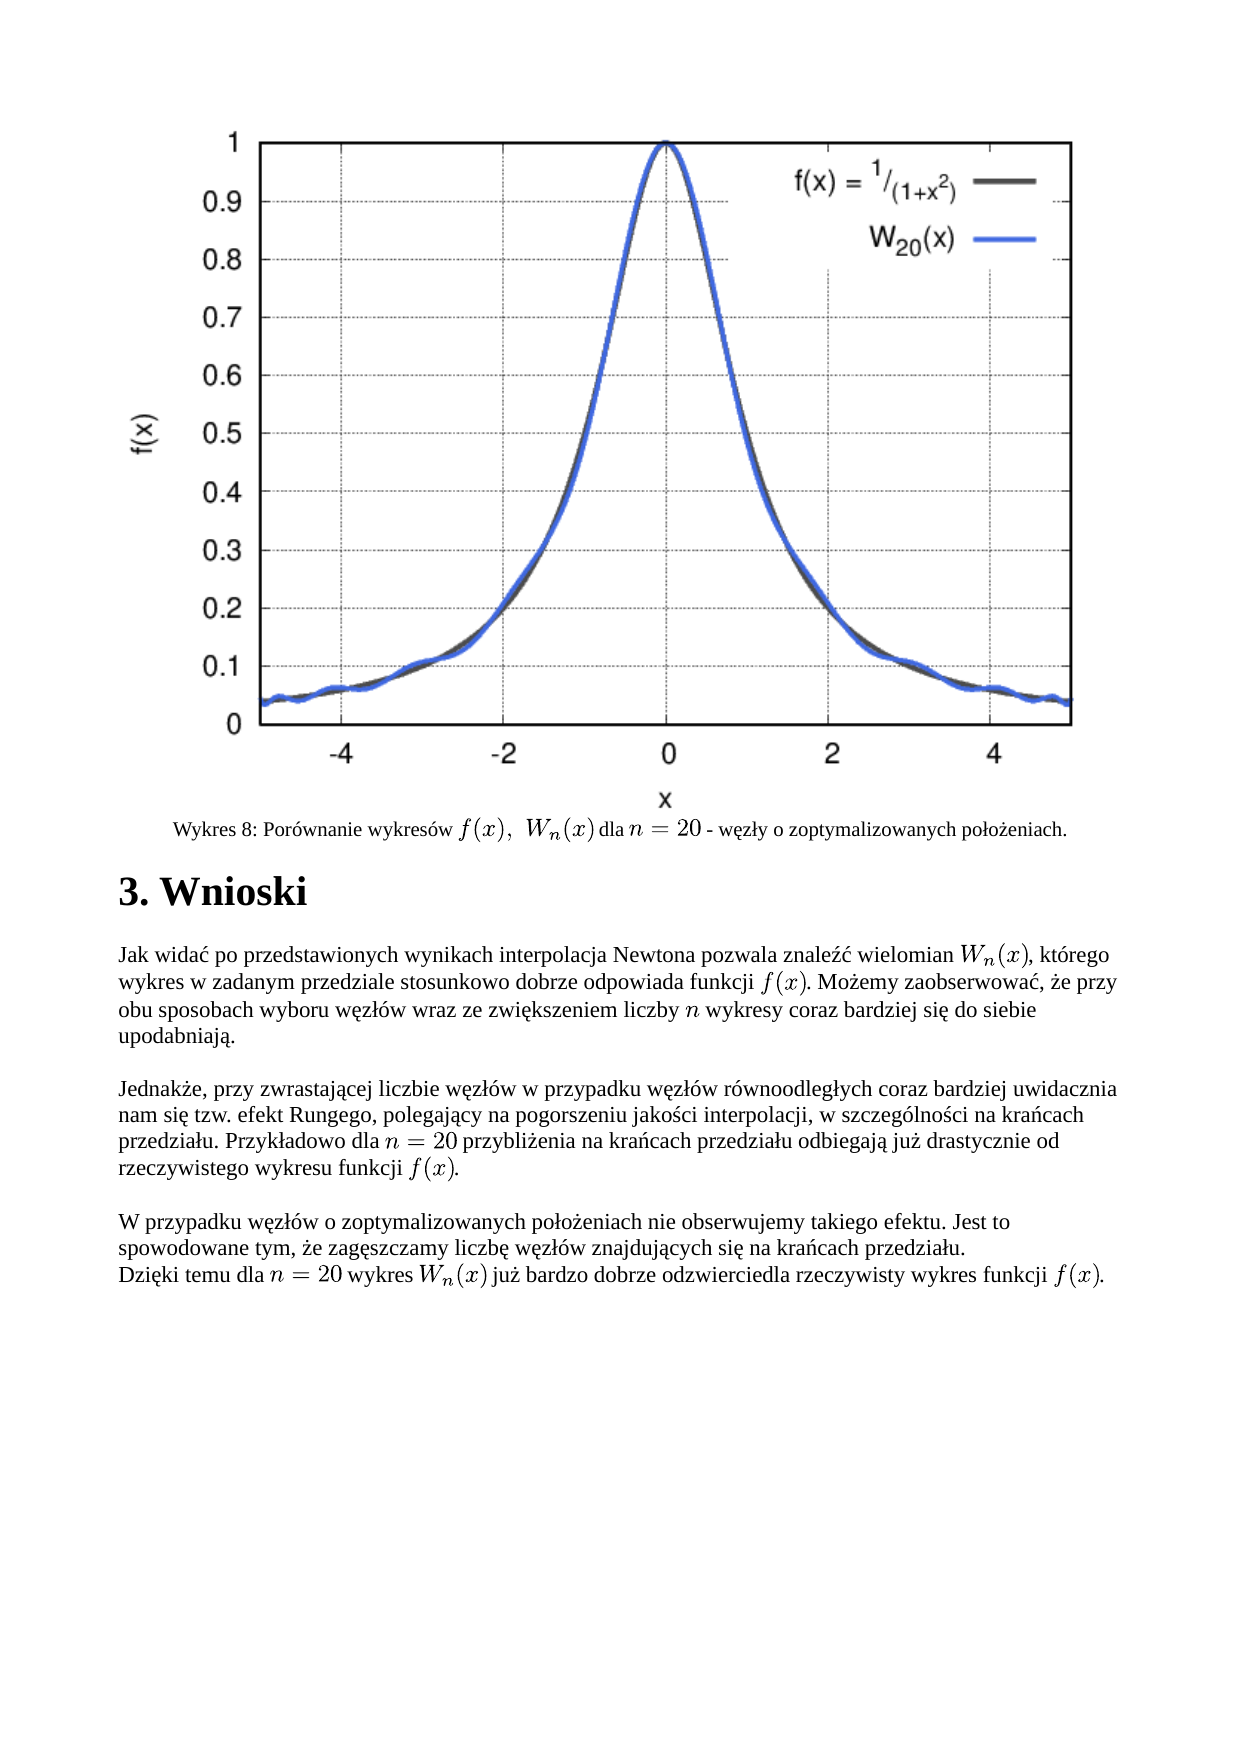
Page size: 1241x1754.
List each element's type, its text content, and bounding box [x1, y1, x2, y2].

picture [118, 118, 1123, 817]
text Jednakże, przy zwrastającej liczbie węzłów w przypadku węzłów równoodległych coraz bardziej uwidacznia nam się tzw. efekt Rungego, polegający na pogorszeniu jakości interpolacji, w szczególności na krańcach przedziału. Przykładowo dla przybliżenia na krańcach przedziału odbiegają już drastycznie od rzeczywistego wykresu funkcji . [118, 1075, 1122, 1182]
text 3. Wnioski [118, 866, 1122, 914]
text obu sposobach wyboru węzłów wraz ze zwiększeniem liczby wykresy coraz bardziej się do siebie upodabniają. [118, 996, 1122, 1048]
text Wykres 8: Porównanie wykresów [118, 817, 479, 842]
text dla - węzły o zoptymalizowanych położeniach. [589, 817, 1122, 842]
text Dzięki temu dla wykres już bardzo dobrze odzwierciedla rzeczywisty wykres funkcji . [118, 1261, 1122, 1288]
text W przypadku węzłów o zoptymalizowanych położeniach nie obserwujemy takiego efektu. Jest to spowodowane tym, że zagęszczamy liczbę węzłów znajdujących się na krańcach przedziału. [118, 1208, 1122, 1261]
text Jak widać po przedstawionych wynikach interpolacja Newtona pozwala znaleźć wielomian , którego wykres w zadanym przedziale stosunkowo dobrze odpowiada funkcji . Możemy zaobserwować, że przy [118, 941, 1122, 996]
